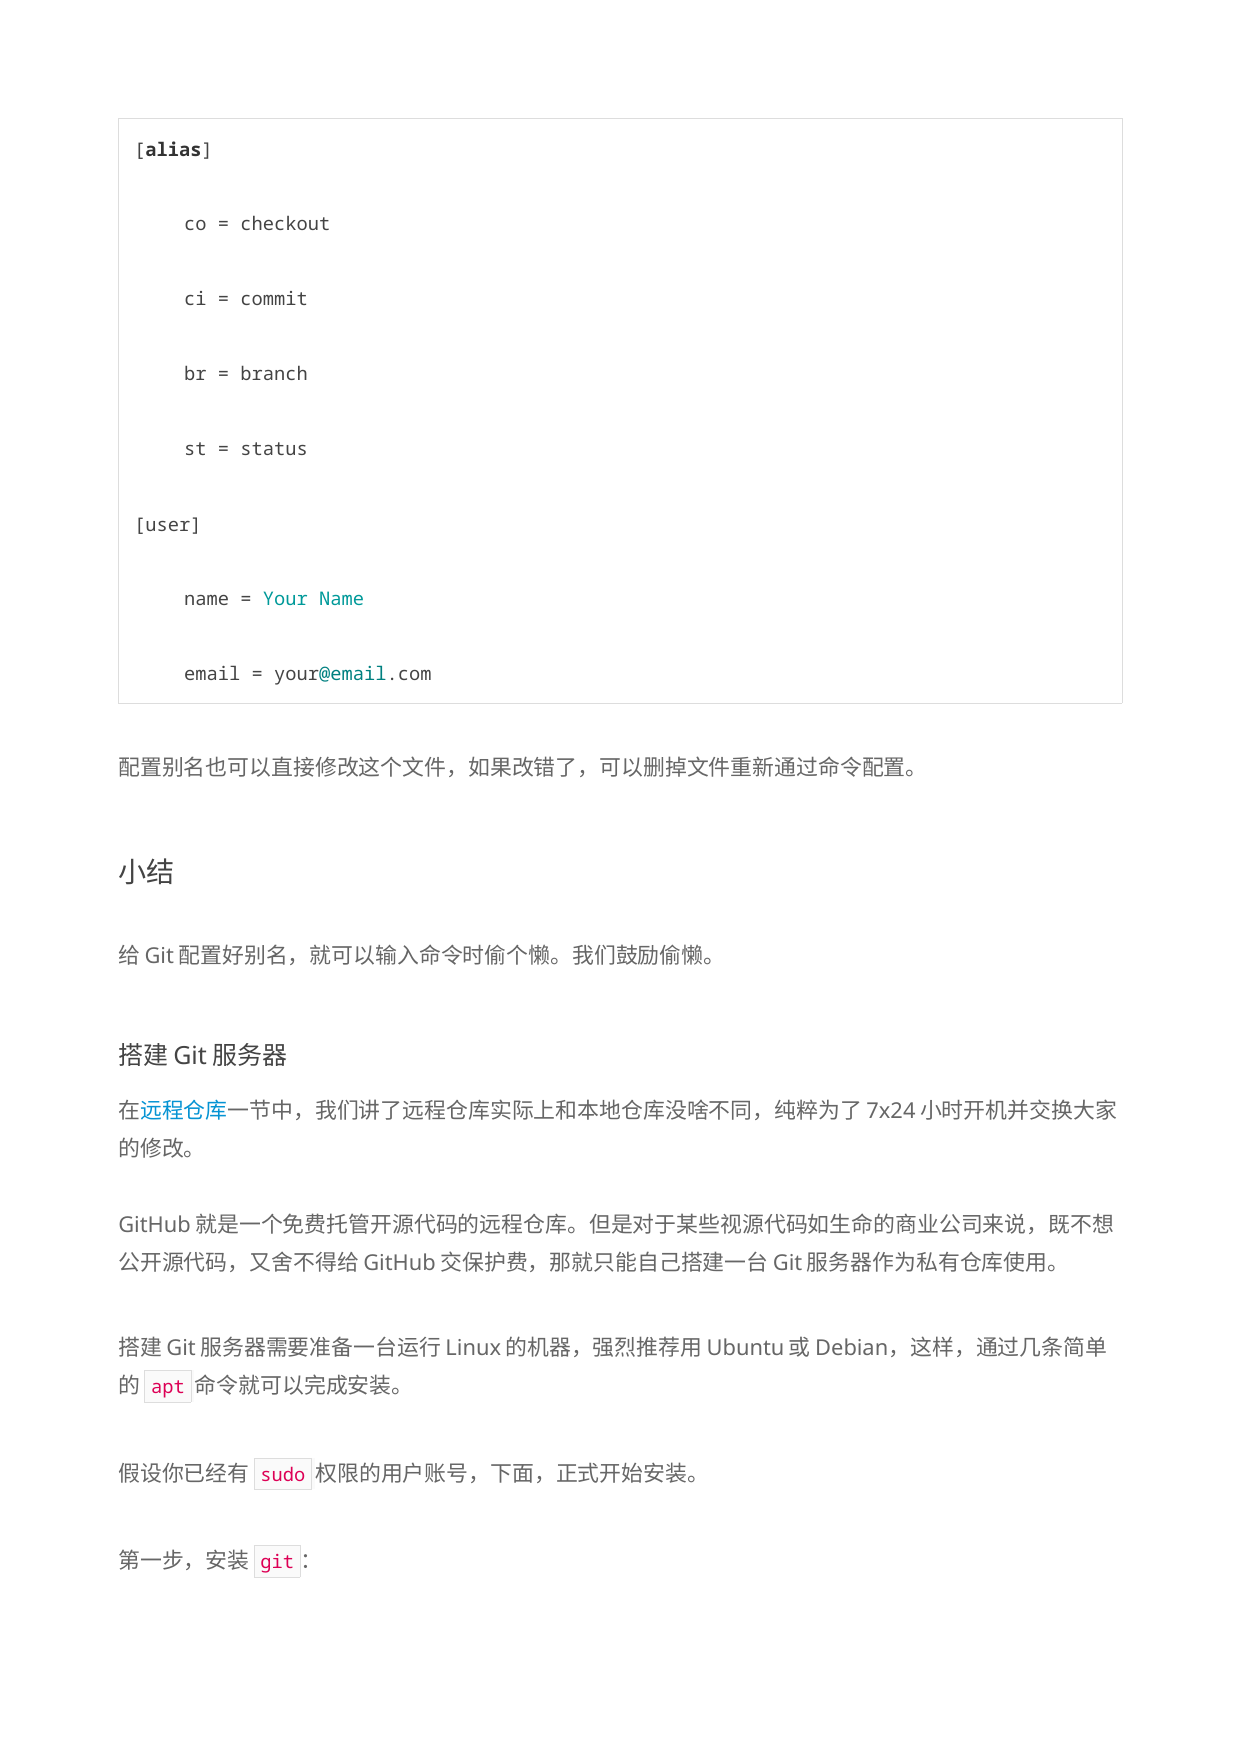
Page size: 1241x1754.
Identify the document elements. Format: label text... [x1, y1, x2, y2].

text name = Your Name [119, 568, 1122, 612]
text co = checkout [119, 193, 1122, 237]
text [user] [119, 493, 1122, 537]
text 配置别名也可以直接修改这个文件，如果改错了，可以删掉文件重新通过命令配置。 [118, 749, 1122, 781]
text 第一步，安装git： [118, 1543, 1122, 1577]
text 搭建Git服务器 [118, 999, 1122, 1071]
text GitHub就是一个免费托管开源代码的远程仓库。但是对于某些视源代码如生命的商业公司来说，既不想公开源代码，又舍不得给GitHub交保护费，那就只能自己搭建一台Git服务器作为私有仓库使用。 [118, 1207, 1122, 1277]
text 在远程仓库一节中，我们讲了远程仓库实际上和本地仓库没啥不同，纯粹为了7x24小时开机并交换大家的修改。 [118, 1093, 1122, 1163]
text st = status [119, 418, 1122, 462]
text ci = commit [119, 268, 1122, 312]
text [alias] [119, 119, 1122, 162]
text br = branch [119, 343, 1122, 387]
subtitle 小结 [118, 850, 1122, 891]
text 搭建Git服务器需要准备一台运行Linux的机器，强烈推荐用Ubuntu或Debian，这样，通过几条简单的apt命令就可以完成安装。 [118, 1330, 1122, 1402]
text 给Git配置好别名，就可以输入命令时偷个懒。我们鼓励偷懒。 [118, 938, 1122, 969]
text email = your@email.com [119, 643, 1122, 703]
text 假设你已经有sudo权限的用户账号，下面，正式开始安装。 [118, 1456, 1122, 1489]
